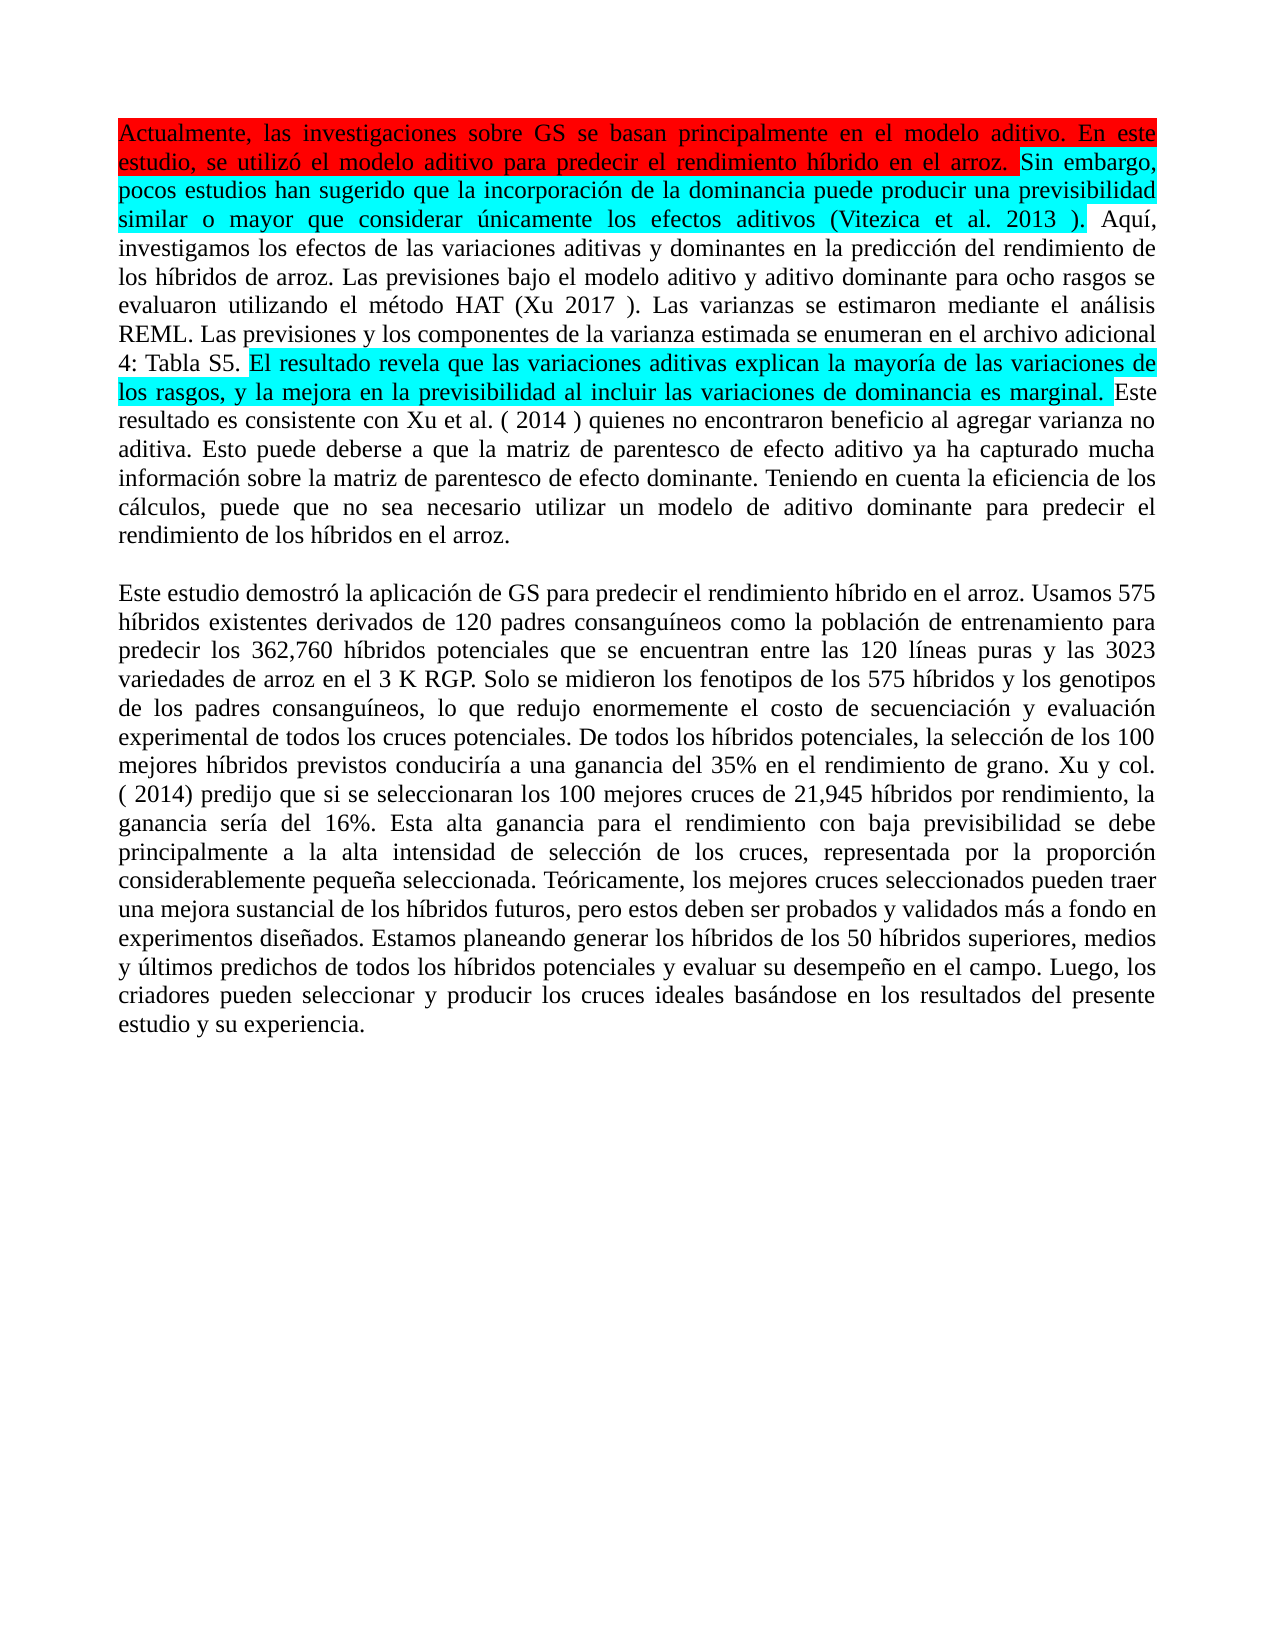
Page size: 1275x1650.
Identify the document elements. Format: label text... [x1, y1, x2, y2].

text Actualmente, las investigaciones sobre GS se basan principalmente en el modelo aditivo. En este estudio, se utilizó el modelo aditivo para predecir el rendimiento híbrido en el arroz. Sin embargo, pocos estudios han sugerido que la incorporación de la dominancia puede producir una previsibilidad similar o mayor que considerar únicamente los efectos aditivos (Vitezica et al. 2013 ). Aquí, investigamos los efectos de las variaciones aditivas y dominantes en la predicción del rendimiento de los híbridos de arroz. Las previsiones bajo el modelo aditivo y aditivo dominante para ocho rasgos se evaluaron utilizando el método HAT (Xu 2017 ). Las varianzas se estimaron mediante el análisis REML. Las previsiones y los componentes de la varianza estimada se enumeran en el archivo adicional 4: Tabla S5. El resultado revela que las variaciones aditivas explican la mayoría de las variaciones de los rasgos, y la mejora en la previsibilidad al incluir las variaciones de dominancia es marginal. Este resultado es consistente con Xu et al. ( 2014 ) quienes no encontraron beneficio al agregar varianza no aditiva. Esto puede deberse a que la matriz de parentesco de efecto aditivo ya ha capturado mucha información sobre la matriz de parentesco de efecto dominante. Teniendo en cuenta la eficiencia de los cálculos, puede que no sea necesario utilizar un modelo de aditivo dominante para predecir el rendimiento de los híbridos en el arroz. [118, 118, 1157, 549]
text Este estudio demostró la aplicación de GS para predecir el rendimiento híbrido en el arroz. Usamos 575 híbridos existentes derivados de 120 padres consanguíneos como la población de entrenamiento para predecir los 362,760 híbridos potenciales que se encuentran entre las 120 líneas puras y las 3023 variedades de arroz en el 3 K RGP. Solo se midieron los fenotipos de los 575 híbridos y los genotipos de los padres consanguíneos, lo que redujo enormemente el costo de secuenciación y evaluación experimental de todos los cruces potenciales. De todos los híbridos potenciales, la selección de los 100 mejores híbridos previstos conduciría a una ganancia del 35% en el rendimiento de grano. Xu y col. ( 2014) predijo que si se seleccionaran los 100 mejores cruces de 21,945 híbridos por rendimiento, la ganancia sería del 16%. Esta alta ganancia para el rendimiento con baja previsibilidad se debe principalmente a la alta intensidad de selección de los cruces, representada por la proporción considerablemente pequeña seleccionada. Teóricamente, los mejores cruces seleccionados pueden traer una mejora sustancial de los híbridos futuros, pero estos deben ser probados y validados más a fondo en experimentos diseñados. Estamos planeando generar los híbridos de los 50 híbridos superiores, medios y últimos predichos de todos los híbridos potenciales y evaluar su desempeño en el campo. Luego, los criadores pueden seleccionar y producir los cruces ideales basándose en los resultados del presente estudio y su experiencia. [118, 578, 1157, 1038]
